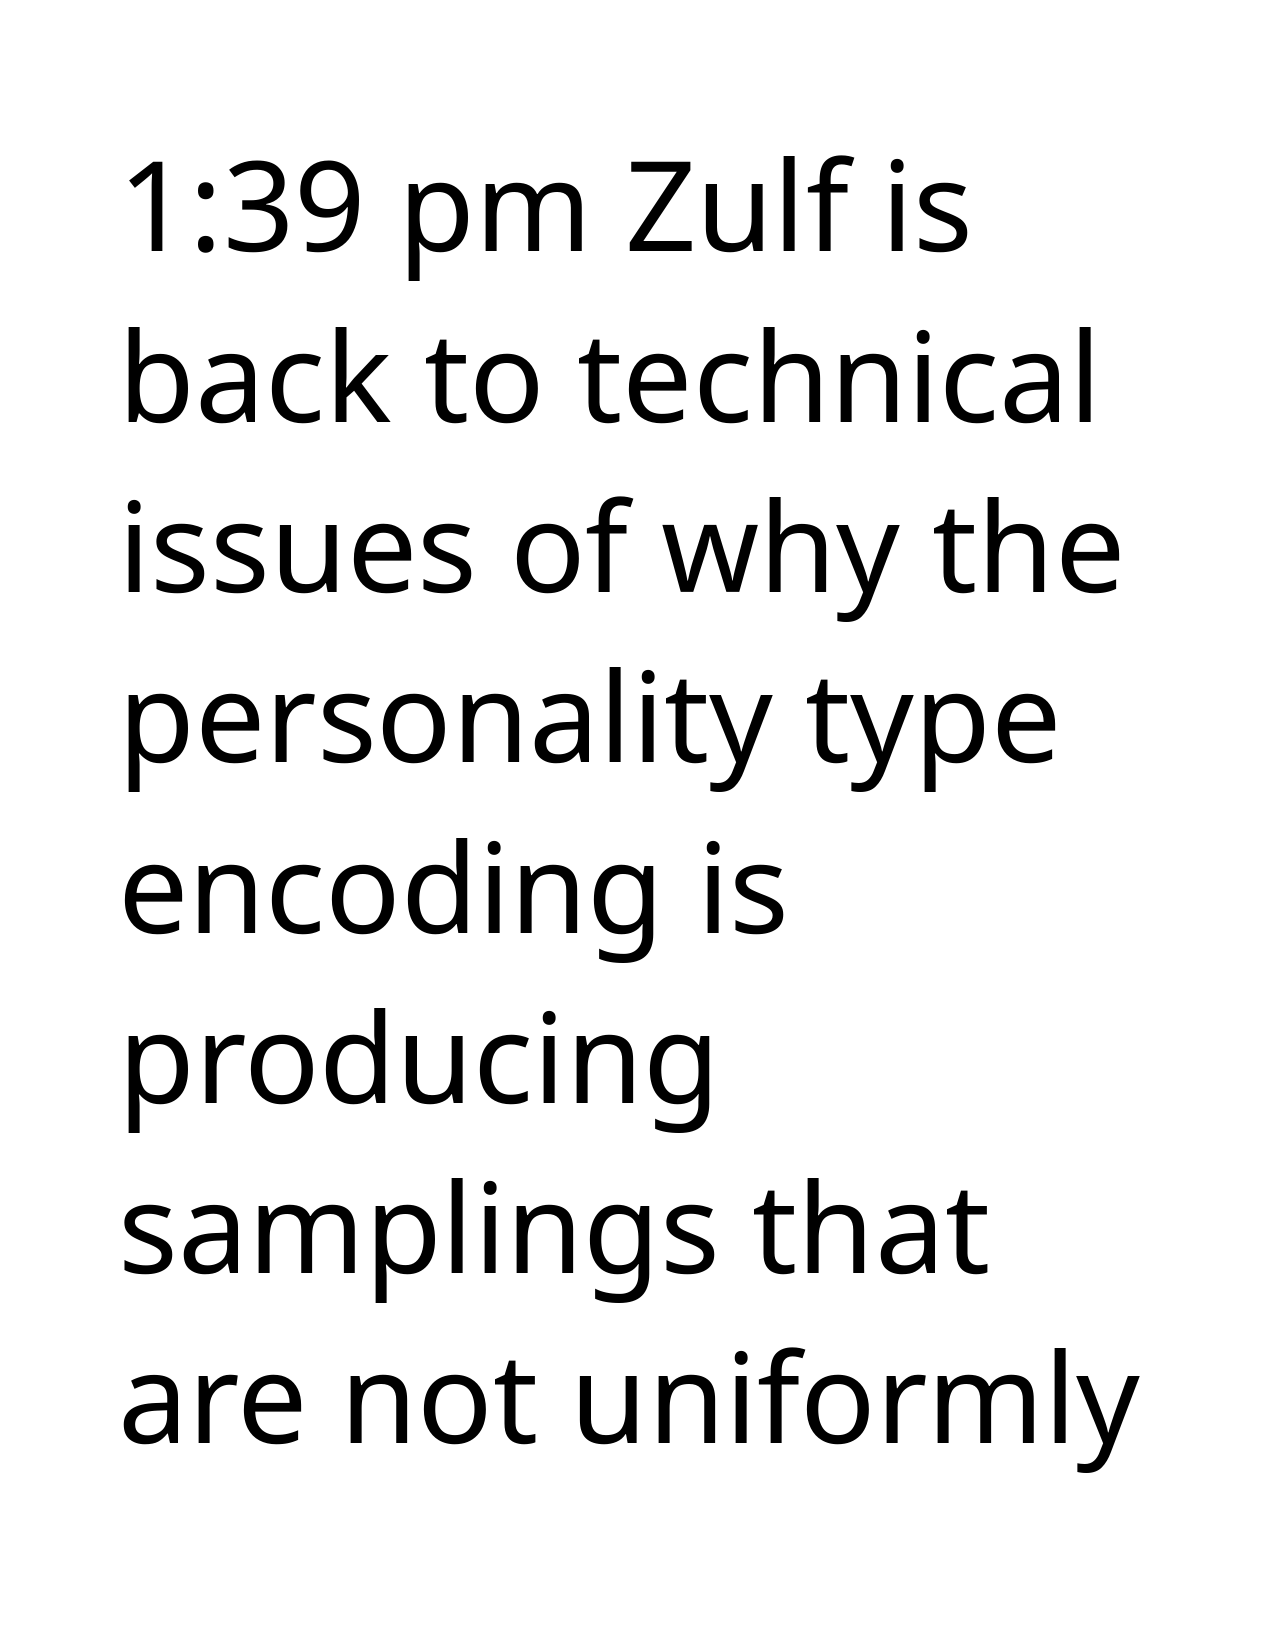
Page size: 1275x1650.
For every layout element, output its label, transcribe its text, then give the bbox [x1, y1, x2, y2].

text 1:39 pm Zulf is back to technical issues of why the personality type encoding is producing samplings that are not uniformly [118, 118, 1157, 1481]
